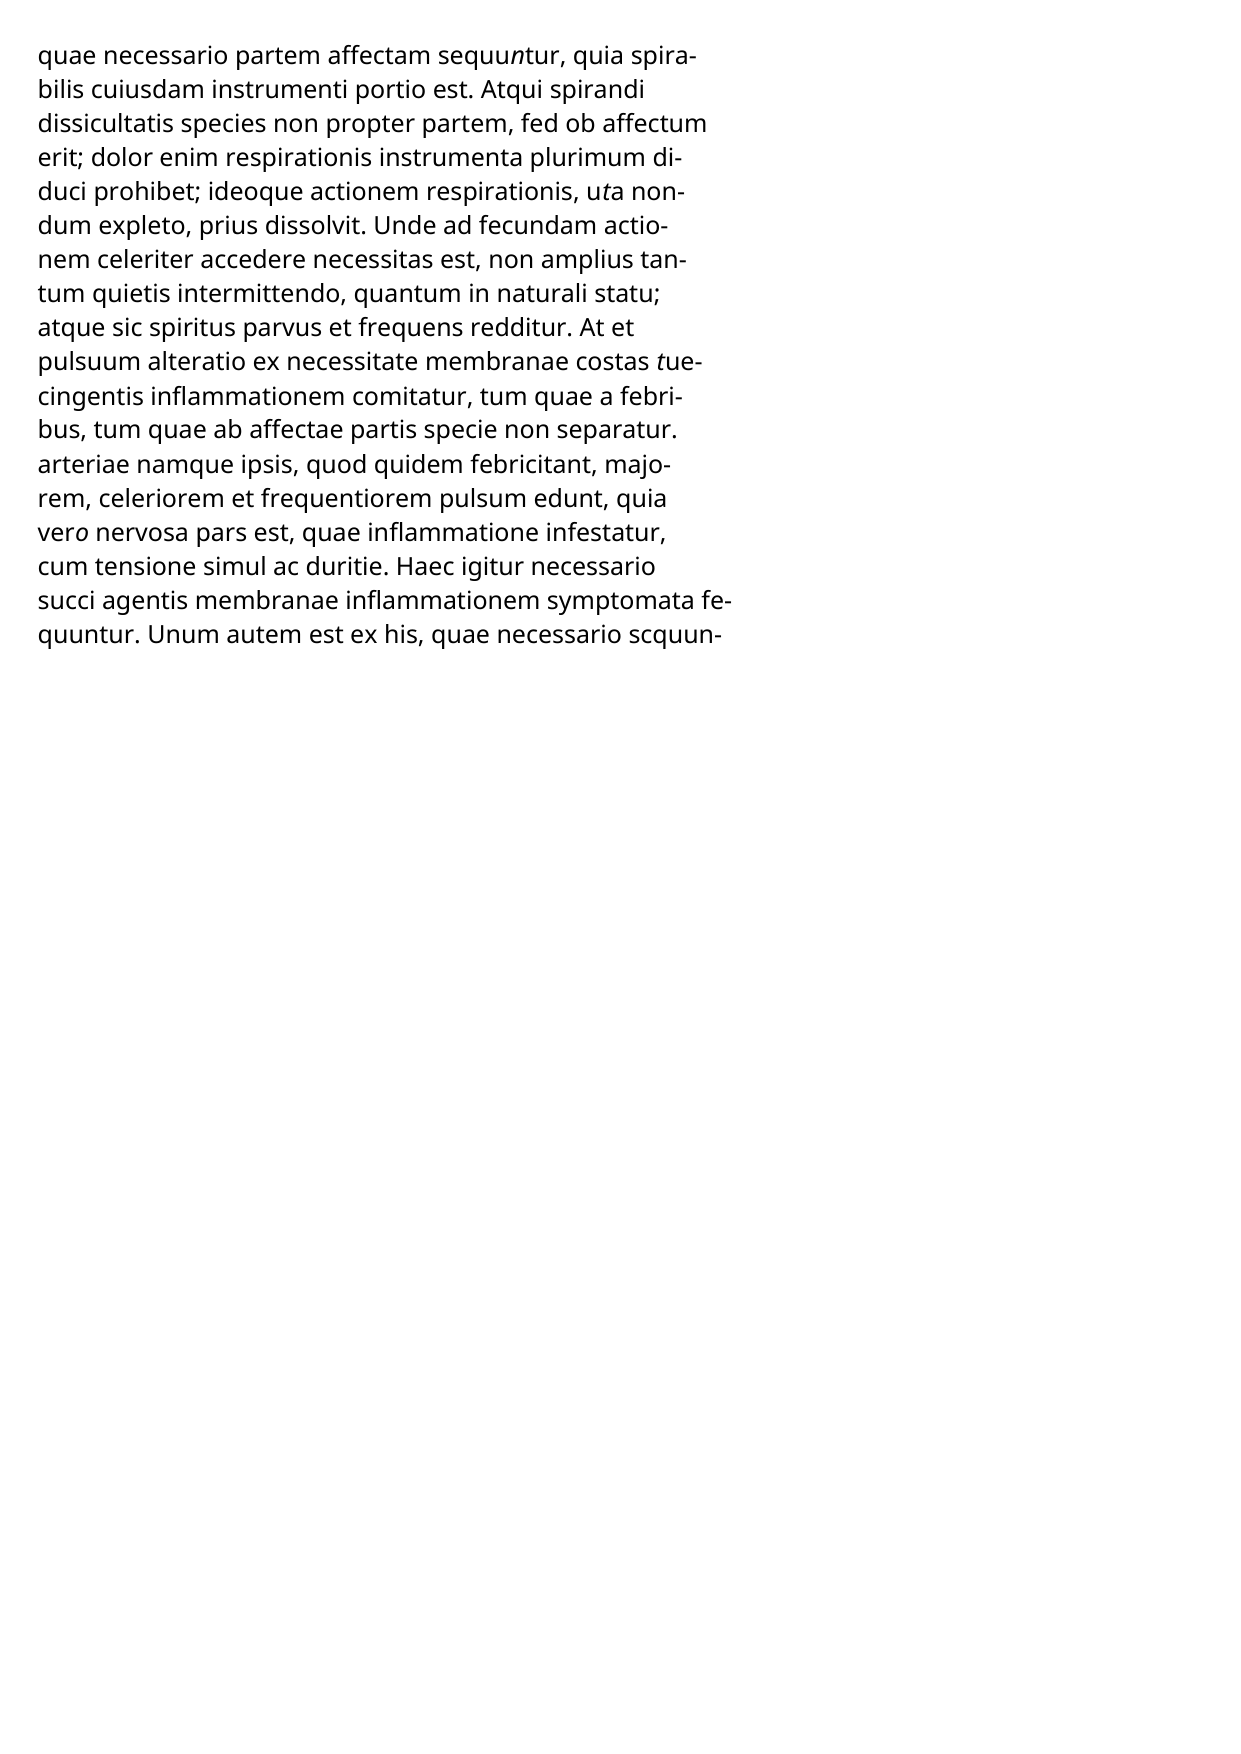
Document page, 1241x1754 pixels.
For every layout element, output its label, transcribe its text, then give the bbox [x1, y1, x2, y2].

text quae necessario partem affectam sequuntur, quia spira- bilis cuiusdam instrumenti portio est. Atqui spirandi dissicultatis species non propter partem, fed ob affectum erit; dolor enim respirationis instrumenta plurimum di- duci prohibet; ideoque actionem respirationis, uta non- dum expleto, prius dissolvit. Unde ad fecundam actio- nem celeriter accedere necessitas est, non amplius tan- tum quietis intermittendo, quantum in naturali statu; atque sic spiritus parvus et frequens redditur. At et pulsuum alteratio ex necessitate membranae costas tue- cingentis inflammationem comitatur, tum quae a febri- bus, tum quae ab affectae partis specie non separatur. arteriae namque ipsis, quod quidem febricitant, majo- rem, celeriorem et frequentiorem pulsum edunt, quia vero nervosa pars est, quae inflammatione infestatur, cum tensione simul ac duritie. Haec igitur necessario succi agentis membranae inflammationem symptomata fe- quuntur. Unum autem est ex his, quae necessario scquun- [37, 37, 1203, 651]
